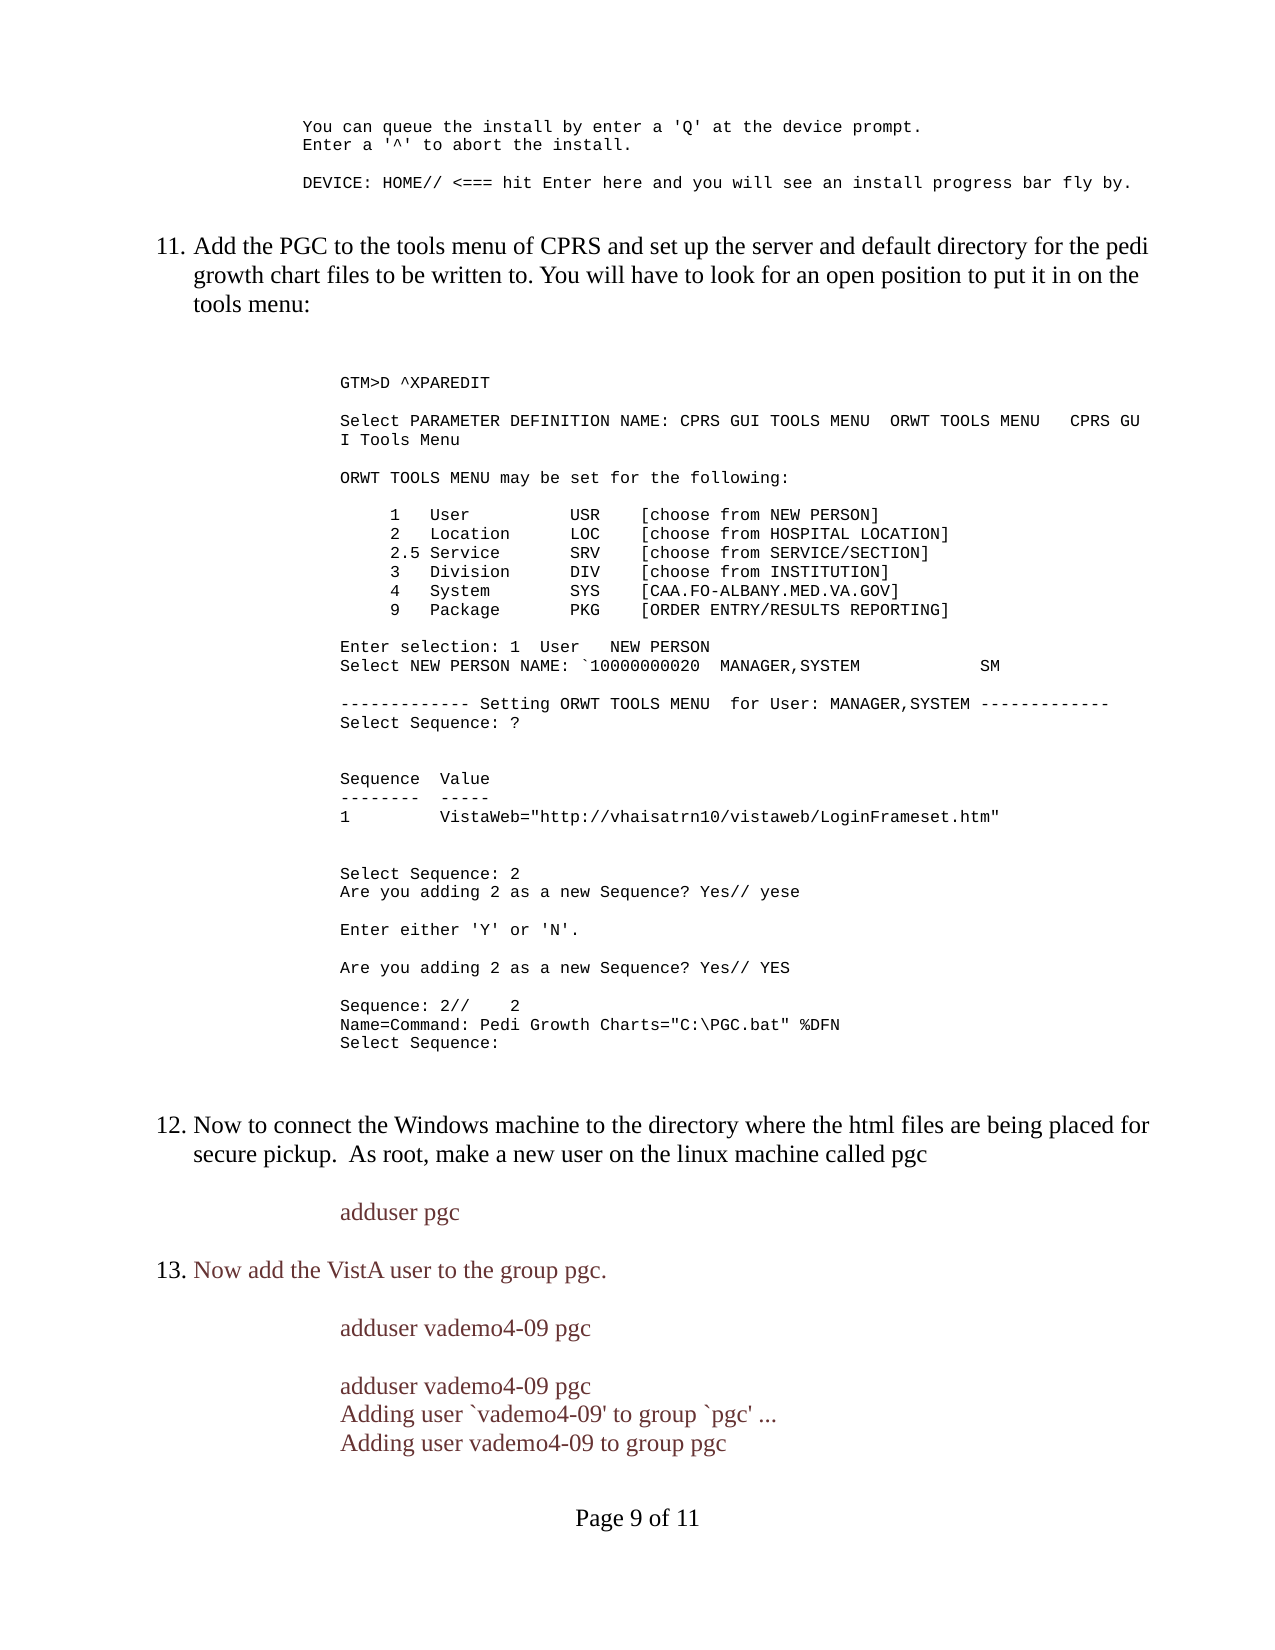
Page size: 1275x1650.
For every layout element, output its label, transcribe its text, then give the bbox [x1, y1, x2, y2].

text You can queue the install by enter a 'Q' at the device prompt. [302, 118, 1157, 137]
text ORWT TOOLS MENU may be set for the following: [340, 469, 1157, 488]
text 4 System SYS [CAA.FO-ALBANY.MED.VA.GOV] [340, 582, 1157, 601]
text 2 Location LOC [choose from HOSPITAL LOCATION] [340, 526, 1157, 545]
text 3 Division DIV [choose from INSTITUTION] [340, 563, 1157, 582]
text Enter a '^' to abort the install. [302, 137, 1157, 156]
text 2.5 Service SRV [choose from SERVICE/SECTION] [340, 545, 1157, 563]
text Select PARAMETER DEFINITION NAME: CPRS GUI TOOLS MENU ORWT TOOLS MENU CPRS GU [340, 413, 1157, 432]
text Select Sequence: [340, 1035, 1157, 1054]
text Name=Command: Pedi Growth Charts="C:\PGC.bat" %DFN [340, 1016, 1157, 1035]
text Sequence Value [340, 771, 1157, 790]
text Adding user `vademo4-09' to group `pgc' ... [340, 1399, 1157, 1428]
text adduser vademo4-09 pgc [340, 1371, 1157, 1399]
text Are you adding 2 as a new Sequence? Yes// YES [340, 959, 1157, 978]
text GTM>D ^XPAREDIT [340, 375, 1157, 394]
text Adding user vademo4-09 to group pgc [340, 1428, 1157, 1457]
text adduser pgc [340, 1197, 1157, 1226]
text 9 Package PKG [ORDER ENTRY/RESULTS REPORTING] [340, 601, 1157, 620]
text Select Sequence: ? [340, 714, 1157, 733]
text Select NEW PERSON NAME: `10000000020 MANAGER,SYSTEM SM [340, 658, 1157, 677]
text 1 User USR [choose from NEW PERSON] [340, 507, 1157, 526]
list Add the PGC to the tools menu of CPRS and set up the server and default directory for the pedi growth chart files to be written to. You will have to look for an open position to put it in on the tools menu: [156, 231, 1157, 317]
text adduser vademo4-09 pgc [118, 1313, 1157, 1342]
text -------- ----- [340, 790, 1157, 809]
text Enter selection: 1 User NEW PERSON [340, 639, 1157, 658]
list Now add the VistA user to the group pgc. [156, 1255, 1157, 1284]
text Are you adding 2 as a new Sequence? Yes// yese [340, 884, 1157, 903]
list Now to connect the Windows machine to the directory where the html files are being placed for secure pickup. As root, make a new user on the linux machine called pgc [156, 1110, 1157, 1168]
text 1 VistaWeb="http://vhaisatrn10/vistaweb/LoginFrameset.htm" [340, 809, 1157, 827]
text DEVICE: HOME// <=== hit Enter here and you will see an install progress bar fly by. [302, 175, 1157, 193]
text I Tools Menu [340, 432, 1157, 450]
text Sequence: 2// 2 [340, 997, 1157, 1016]
text ------------- Setting ORWT TOOLS MENU for User: MANAGER,SYSTEM ------------- [340, 696, 1157, 714]
text Enter either 'Y' or 'N'. [340, 922, 1157, 941]
text Select Sequence: 2 [340, 865, 1157, 884]
